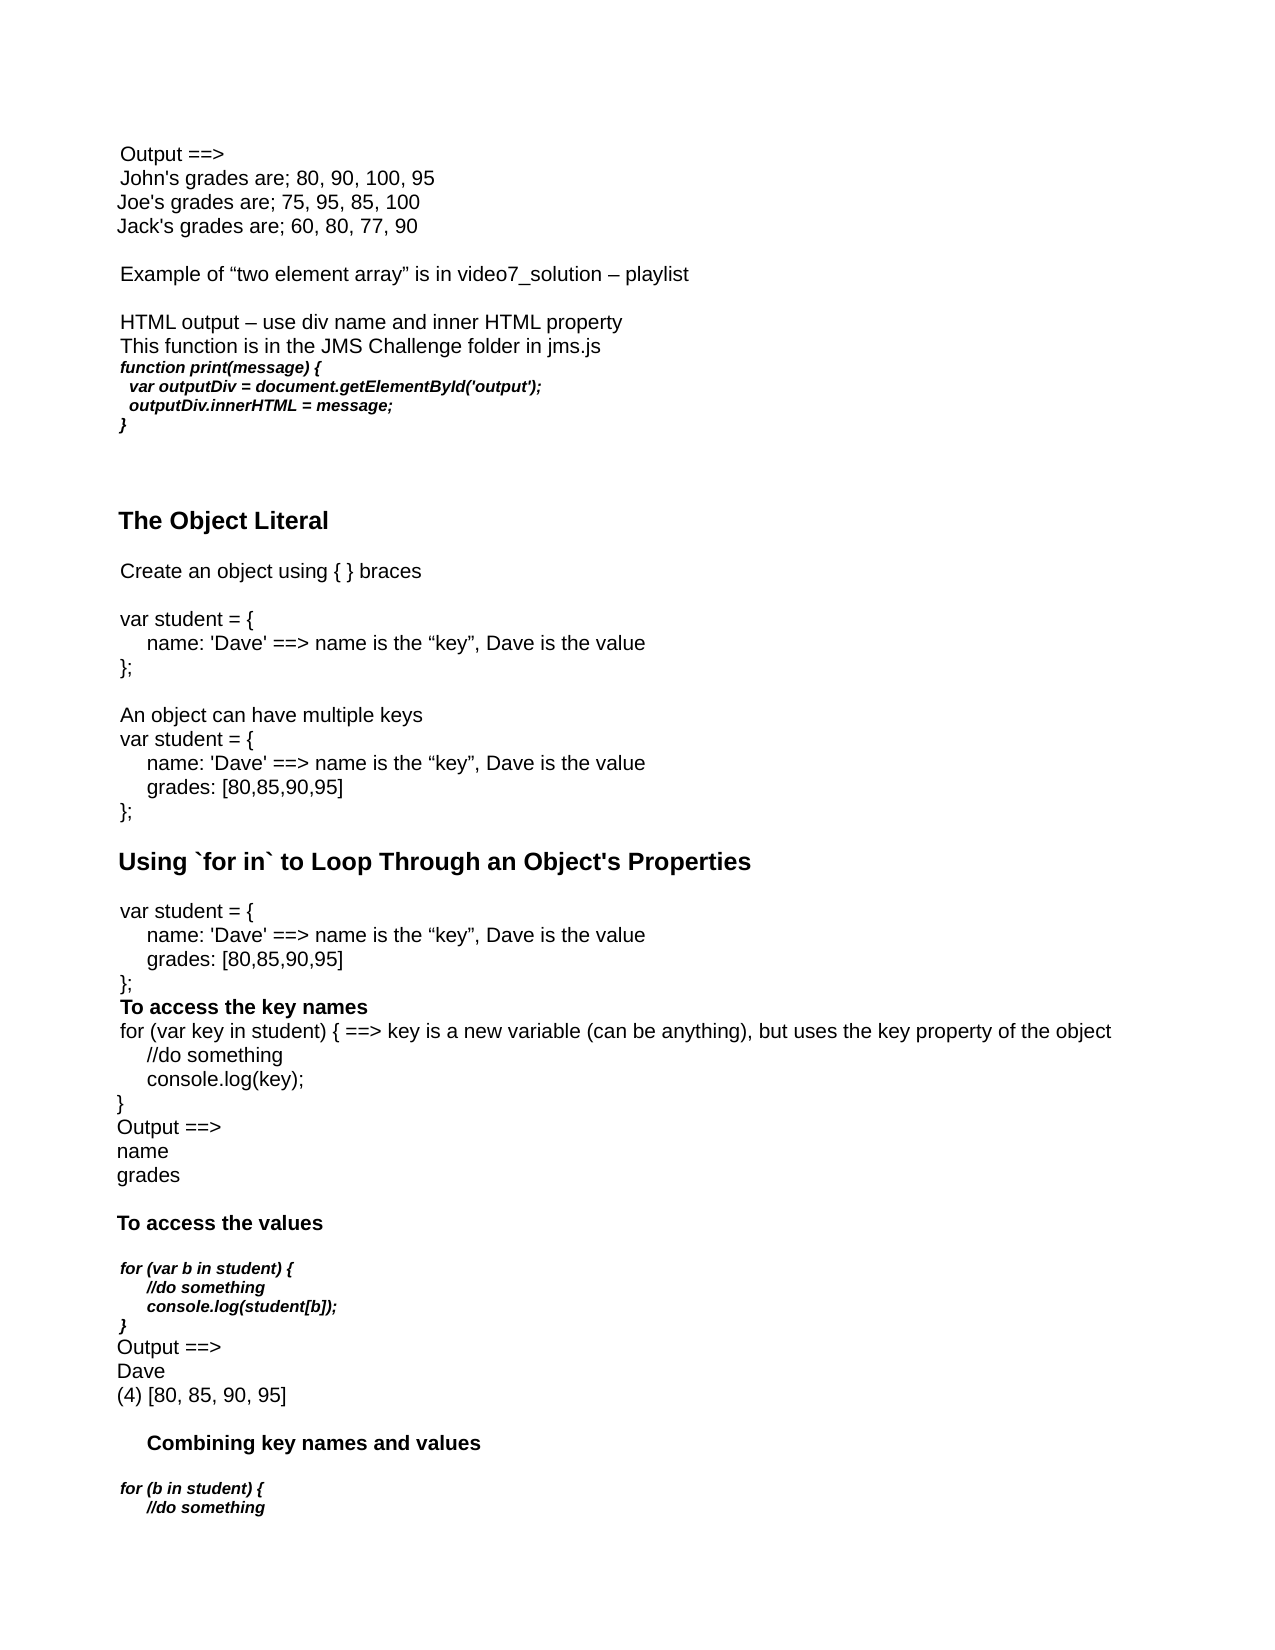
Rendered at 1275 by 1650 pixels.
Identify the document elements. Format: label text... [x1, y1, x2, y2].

text name grades [117, 1139, 1157, 1187]
text //do something [117, 1498, 1157, 1517]
text //do something [117, 1278, 1157, 1297]
text Output ==> [117, 1335, 1157, 1359]
text grades: [80,85,90,95] [117, 947, 1157, 971]
text outputDiv.innerHTML = message; [117, 396, 1157, 415]
text Output ==> [117, 142, 1157, 166]
text Output ==> [117, 1115, 1157, 1139]
text }; [117, 655, 1157, 679]
text console.log(key); [117, 1067, 1157, 1091]
text To access the values [117, 1211, 1157, 1234]
text name: 'Dave' ==> name is the “key”, Dave is the value [117, 923, 1157, 947]
text for (var key in student) { ==> key is a new variable (can be anything), but uses the key property of the object [117, 1019, 1157, 1043]
text John's grades are; 80, 90, 100, 95 Joe's grades are; 75, 95, 85, 100 Jack's grades are; 60, 80, 77, 90 [117, 166, 1157, 238]
subtitle The Object Literal [118, 506, 1157, 535]
text name: 'Dave' ==> name is the “key”, Dave is the value [117, 751, 1157, 774]
text } [117, 415, 1157, 434]
text for (var b in student) { [117, 1258, 1157, 1278]
text var student = { [117, 899, 1157, 923]
text Combining key names and values [117, 1431, 1157, 1455]
text grades: [80,85,90,95] [117, 774, 1157, 798]
text This function is in the JMS Challenge folder in jms.js [117, 334, 1157, 358]
text HTML output – use div name and inner HTML property [117, 310, 1157, 334]
text To access the key names [117, 995, 1157, 1019]
text } [117, 1316, 1157, 1335]
text for (b in student) { [117, 1479, 1157, 1498]
text var outputDiv = document.getElementById('output'); [117, 377, 1157, 396]
text Create an object using { } braces [117, 559, 1157, 583]
text } [117, 1091, 1157, 1115]
text var student = { [117, 727, 1157, 751]
text }; [117, 971, 1157, 995]
text console.log(student[b]); [117, 1297, 1157, 1316]
text name: 'Dave' ==> name is the “key”, Dave is the value [117, 631, 1157, 655]
text }; [117, 798, 1157, 822]
text Dave (4) [80, 85, 90, 95] [117, 1359, 1157, 1407]
text Example of “two element array” is in video7_solution – playlist [117, 262, 1157, 286]
text var student = { [117, 607, 1157, 631]
text //do something [117, 1043, 1157, 1067]
text function print(message) { [117, 358, 1157, 377]
subtitle Using `for in` to Loop Through an Object's Properties [118, 846, 1157, 875]
text An object can have multiple keys [117, 703, 1157, 727]
